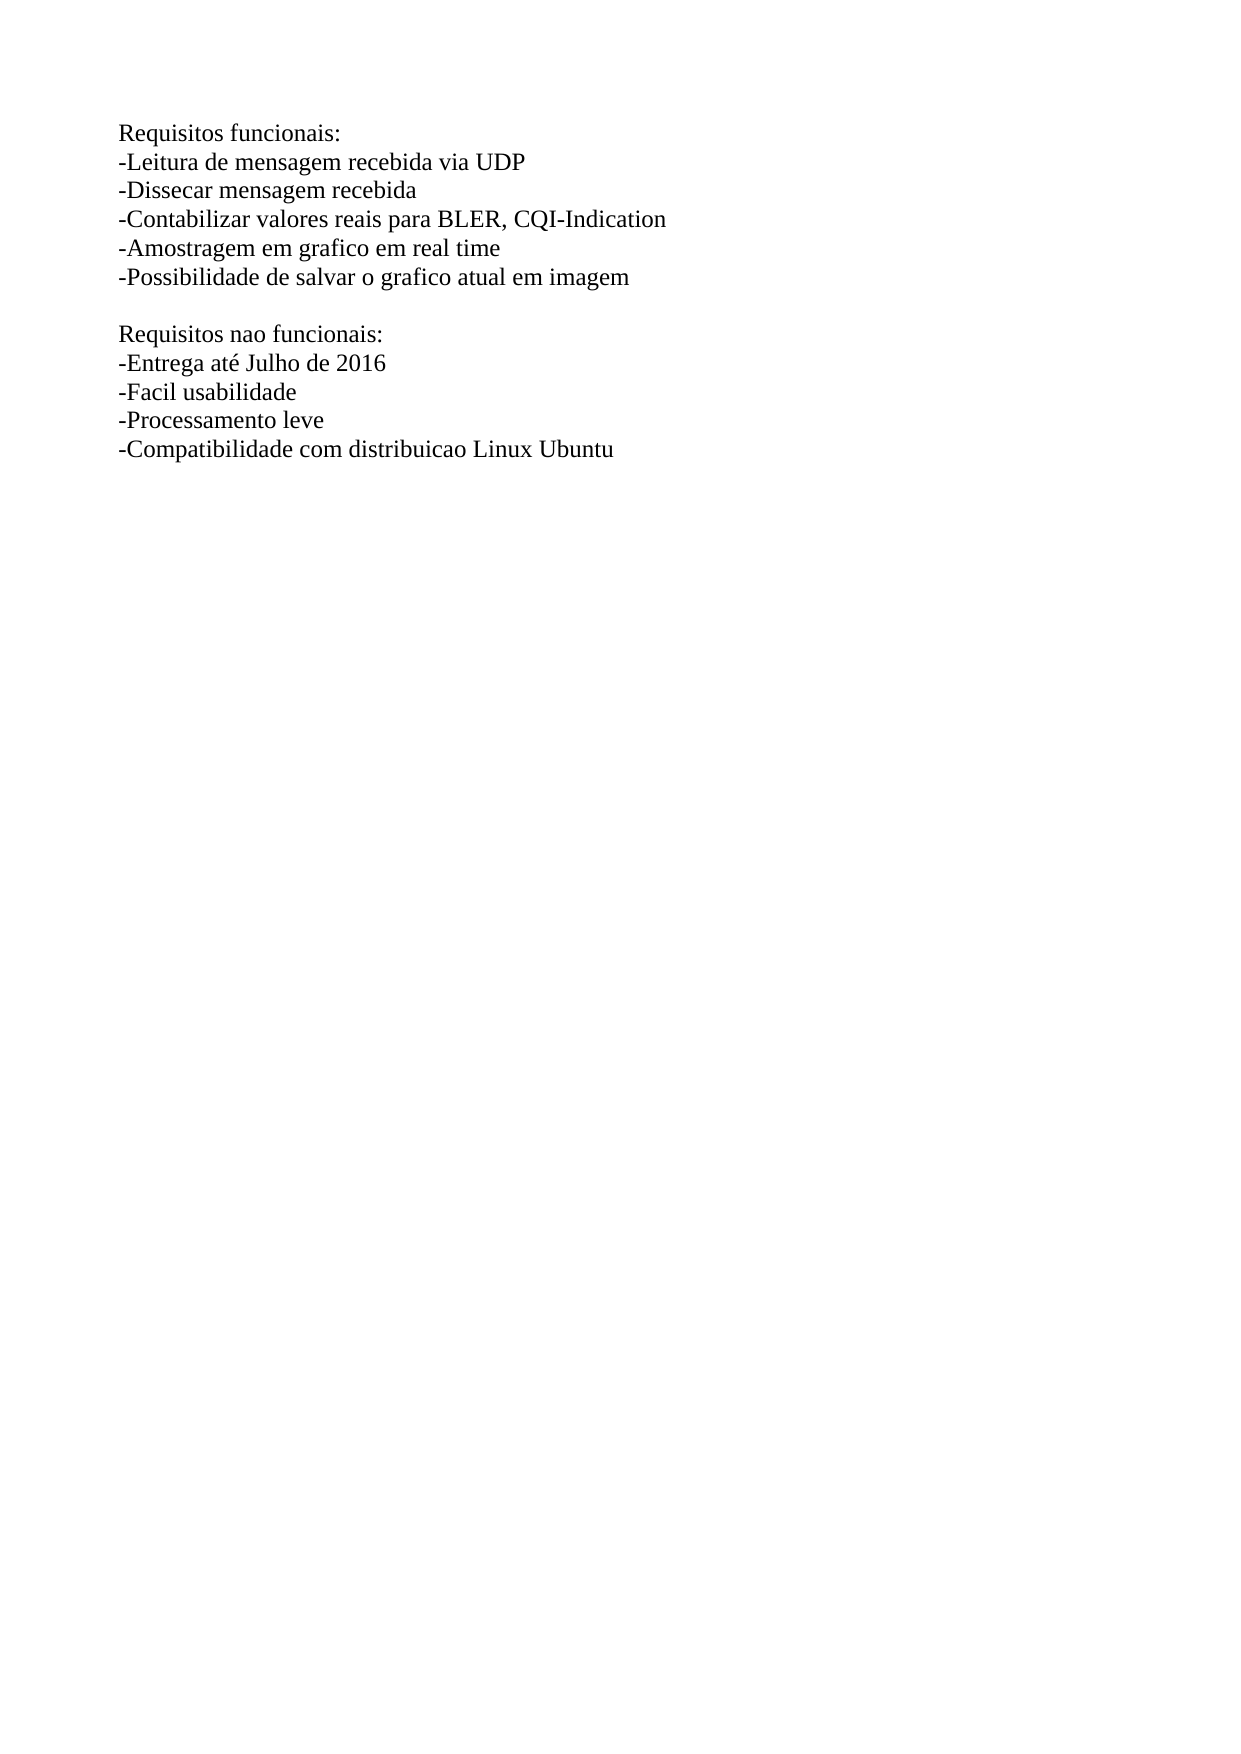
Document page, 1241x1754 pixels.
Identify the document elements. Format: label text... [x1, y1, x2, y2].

text -Facil usabilidade [118, 377, 1122, 406]
text -Amostragem em grafico em real time [118, 233, 1122, 262]
text Requisitos nao funcionais: [118, 319, 1122, 348]
text -Processamento leve [118, 406, 1122, 434]
text -Compatibilidade com distribuicao Linux Ubuntu [118, 434, 1122, 463]
text -Contabilizar valores reais para BLER, CQI-Indication [118, 204, 1122, 233]
text -Leitura de mensagem recebida via UDP [118, 147, 1122, 176]
text Requisitos funcionais: [118, 118, 1122, 147]
text -Entrega até Julho de 2016 [118, 348, 1122, 377]
text -Possibilidade de salvar o grafico atual em imagem [118, 262, 1122, 291]
text -Dissecar mensagem recebida [118, 176, 1122, 204]
